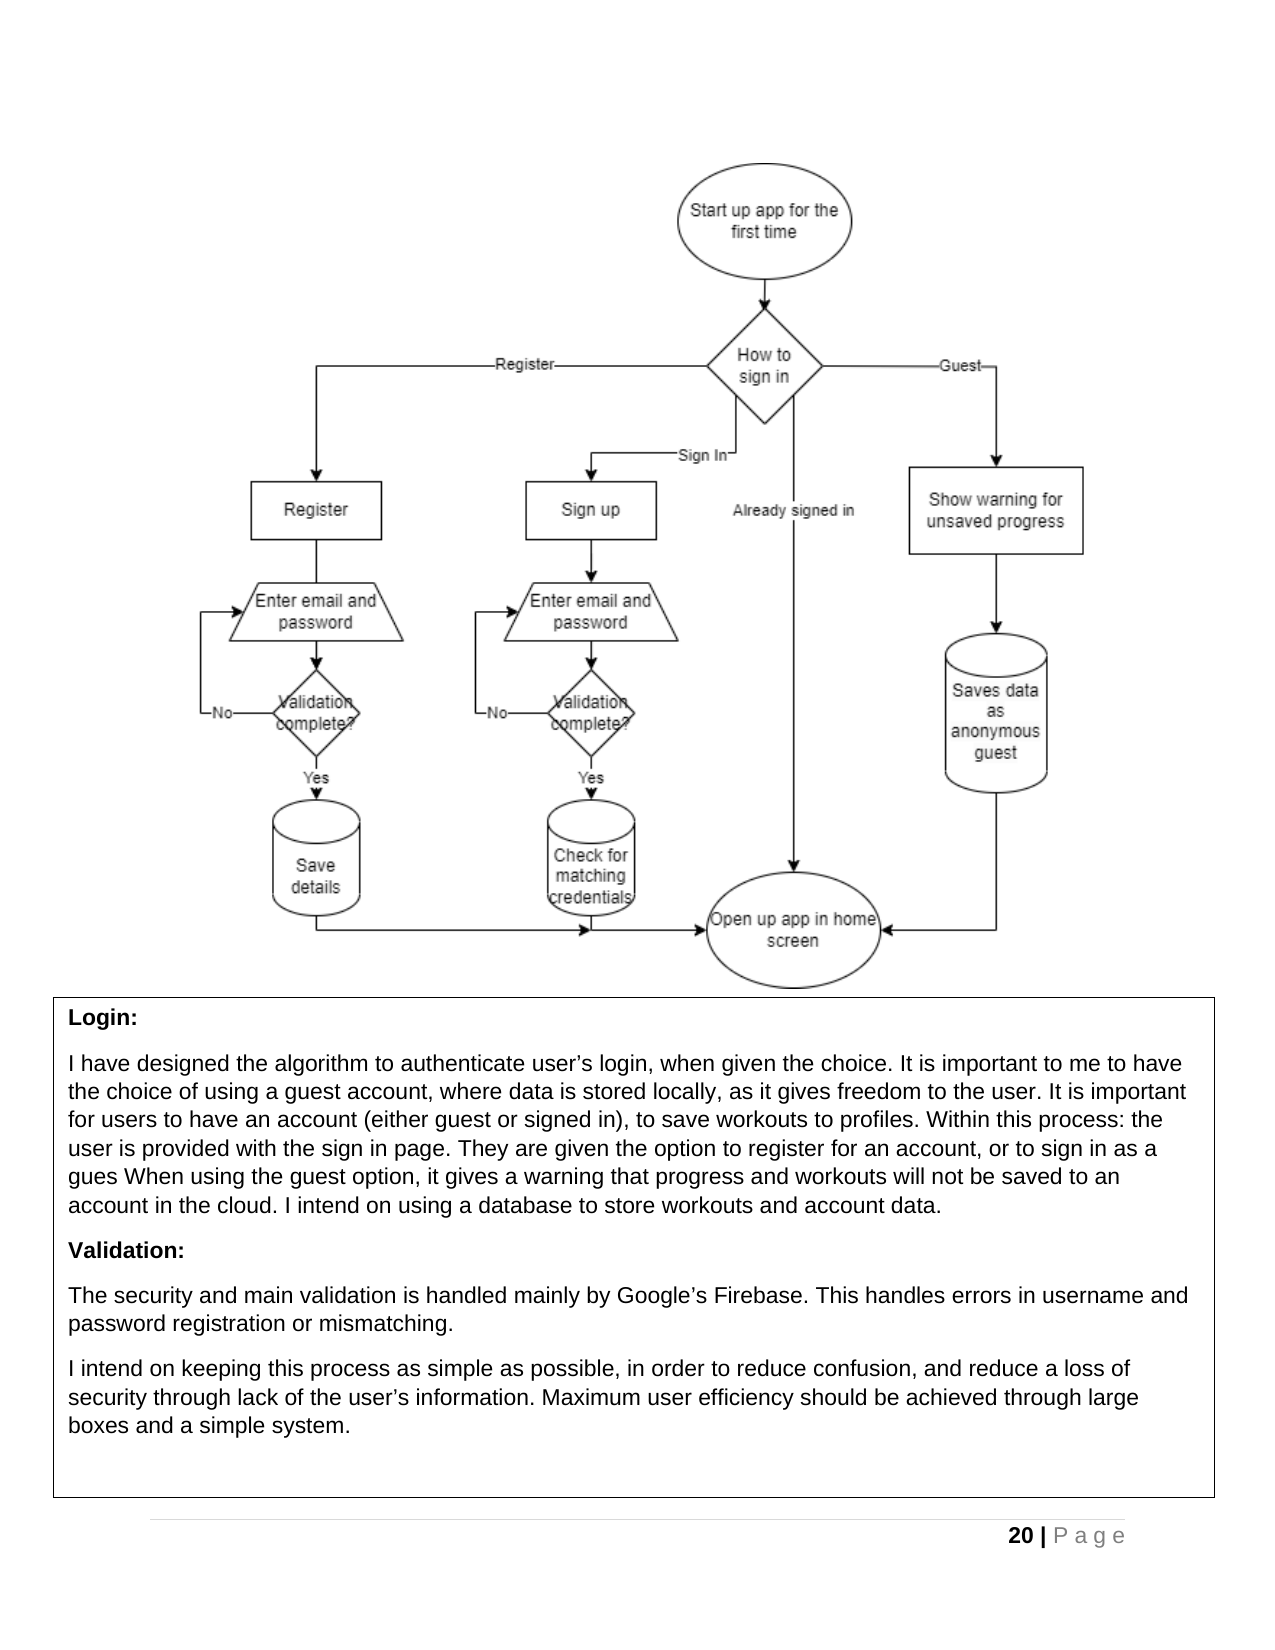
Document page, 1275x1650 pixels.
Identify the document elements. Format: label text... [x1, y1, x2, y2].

text I have designed the algorithm to authenticate user’s login, when given the choice. It is important to me to have the choice of using a guest account, where data is stored locally, as it gives freedom to the user. It is important for users to have an account (either guest or signed in), to save workouts to profiles. Within this process: the user is provided with the sign in page. They are given the option to register for an account, or to sign in as a gues When using the guest option, it gives a warning that progress and workouts will not be saved to an account in the cloud. I intend on using a database to store workouts and account data. [68, 1049, 1199, 1218]
text The security and main validation is handled mainly by Google’s Firebase. This handles errors in username and password registration or mismatching. [68, 1282, 1199, 1337]
text I intend on keeping this process as simple as possible, in order to reduce confusion, and reduce a loss of security through lack of the user’s information. Maximum user efficiency should be achieved through large boxes and a simple system. [68, 1355, 1199, 1439]
picture [190, 163, 1084, 989]
text Login: [68, 1004, 1199, 1031]
text Validation: [68, 1237, 1199, 1263]
